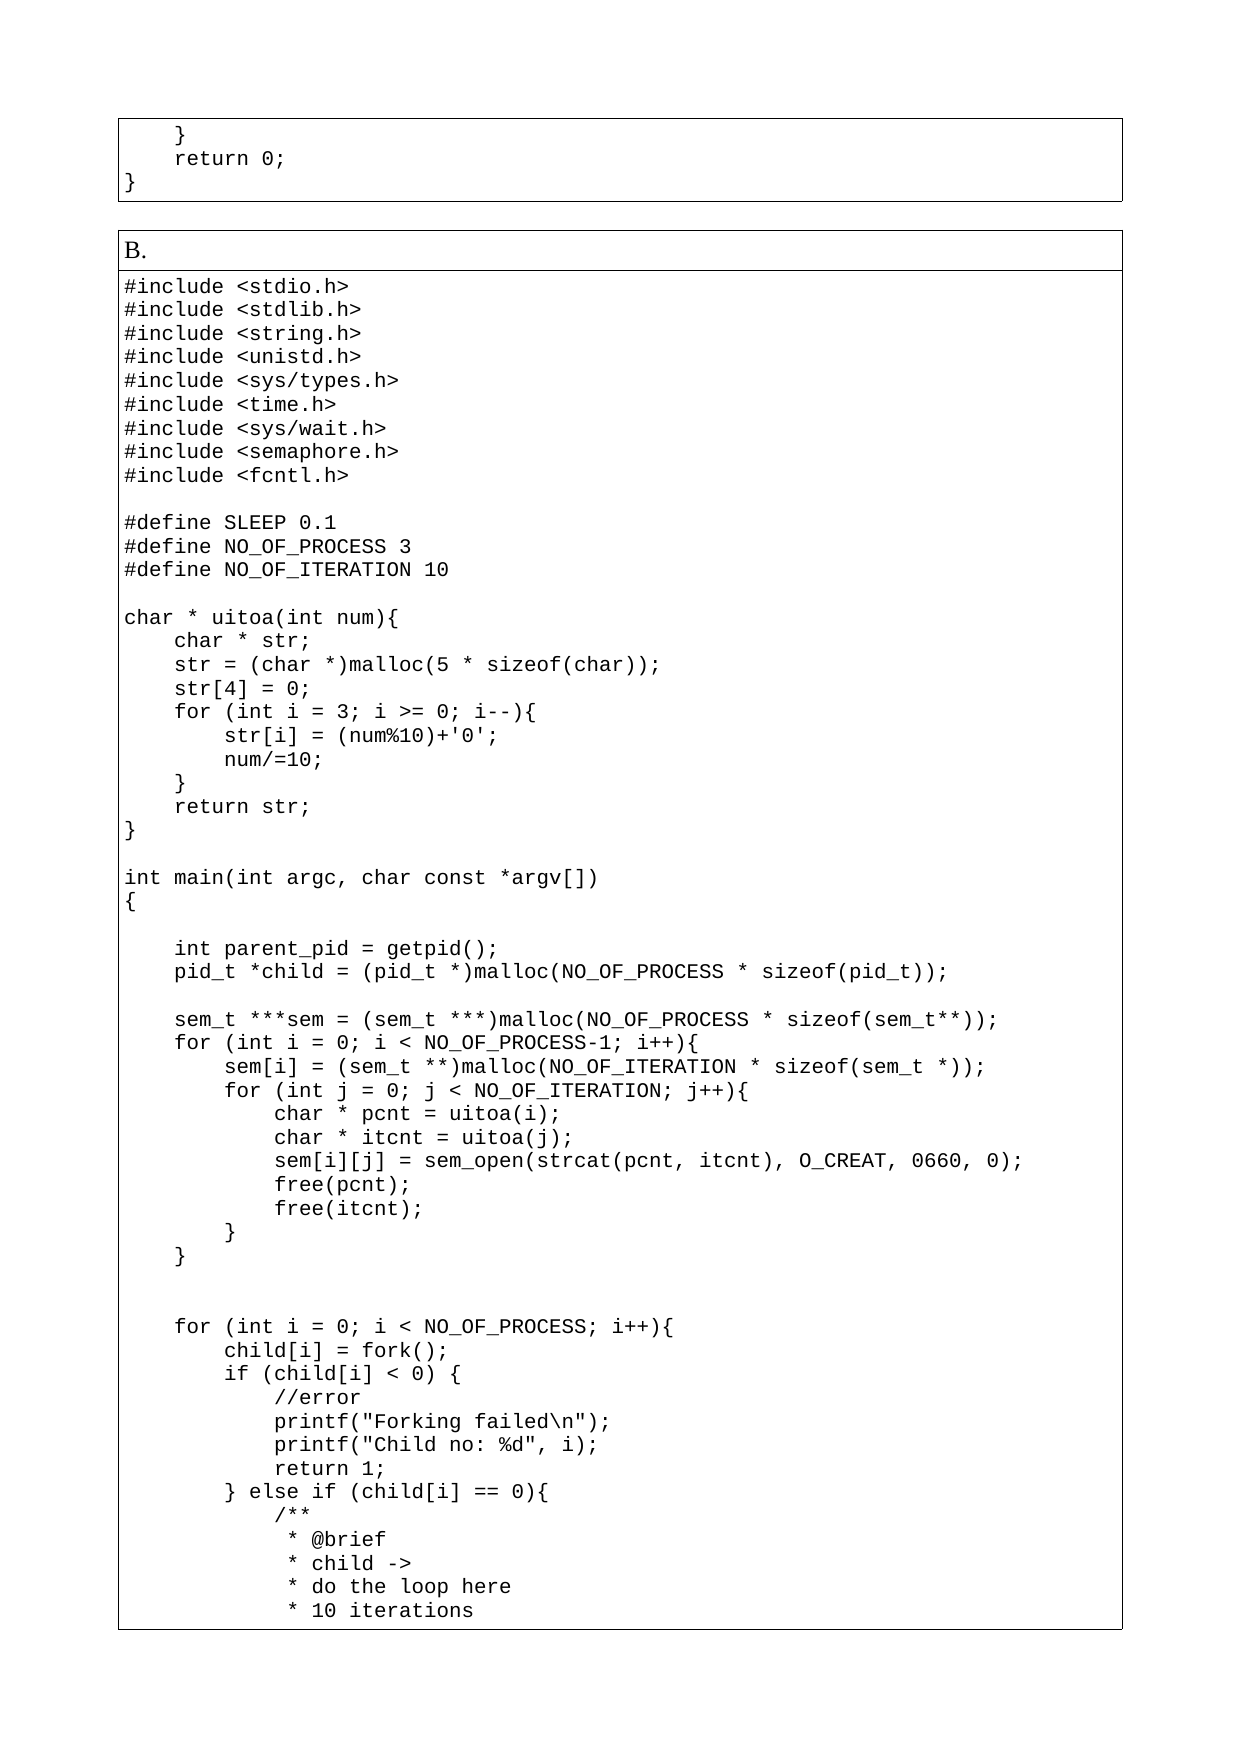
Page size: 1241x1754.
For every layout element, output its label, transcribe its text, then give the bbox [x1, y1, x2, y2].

table_cell #include <stdio.h> #include <stdlib.h> #include <string.h> #include <unistd.h> #include <sys/types.h> #include <time.h> #include <sys/wait.h> #include <semaphore.h> #include <fcntl.h> #define SLEEP 0.1 #define NO_OF_PROCESS 3 #define NO_OF_ITERATION 10 char * uitoa(int num){ char * str; str = (char *)malloc(5 * sizeof(char)); str[4] = 0; for (int i = 3; i >= 0; i--){ str[i] = (num%10)+'0'; num/=10; } return str; } int main(int argc, char const *argv[]) { int parent_pid = getpid(); pid_t *child = (pid_t *)malloc(NO_OF_PROCESS * sizeof(pid_t)); sem_t ***sem = (sem_t ***)malloc(NO_OF_PROCESS * sizeof(sem_t**)); for (int i = 0; i < NO_OF_PROCESS-1; i++){ sem[i] = (sem_t **)malloc(NO_OF_ITERATION * sizeof(sem_t *)); for (int j = 0; j < NO_OF_ITERATION; j++){ char * pcnt = uitoa(i); char * itcnt = uitoa(j); sem[i][j] = sem_open(strcat(pcnt, itcnt), O_CREAT, 0660, 0); free(pcnt); free(itcnt); } } for (int i = 0; i < NO_OF_PROCESS; i++){ child[i] = fork(); if (child[i] < 0) { //error printf("Forking failed\n"); printf("Child no: %d", i); return 1; } else if (child[i] == 0){ /** * @brief * child -> * do the loop here * 10 iterations [119, 271, 1122, 1629]
table_cell } return 0; } [119, 119, 1122, 201]
table_header B. [119, 231, 1122, 270]
